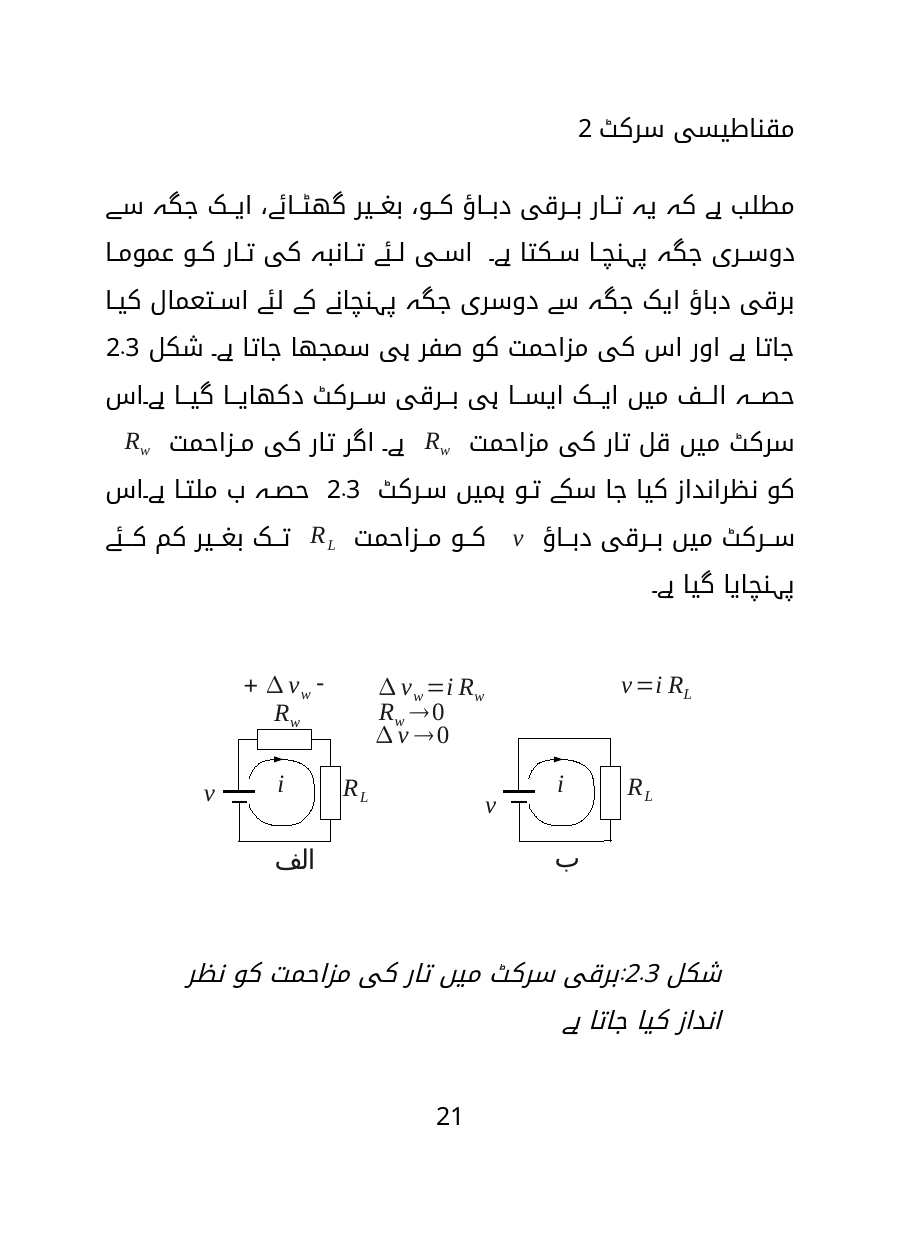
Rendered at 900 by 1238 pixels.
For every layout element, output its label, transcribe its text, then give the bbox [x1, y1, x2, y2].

text شکل 2.3:برقی سرکٹ میں تار کی مزاحمت کو نظر انداز کیا جاتا ہے [179, 634, 721, 1045]
text برقی سرکٹ میں برقی دباؤ کی وجہ سے سرکٹ میں برقی رو پیدا ہوتا ہے۔ تانبہ کی موصلیت ہے جہاں موصلیت کی اکائی ہے۔لہٰذا تانبہ کی بنی تار کی برقی مزاحمت قابلِ نظرانداز ہوتی ہے۔اگر ایسی تار میں برقی روکا بہاو ہو، تو اس تار کی مزاحمت میں، اُہم کے قانون کے تحت، برقی دباؤ گھٹے گا اور اس گھٹنے کی مقدارہو گی۔کی قابلِ نظر انداز ہونے کی وجہ سے یہ مقدار بھی قابلِ نظر انداز ہو گی۔ اس کا مطلب ہے کہ یہ تار برقی دباؤ کو، بغیر گھٹائے، ایک جگہ سے دوسری جگہ پہنچا سکتا ہے۔ اسی لئے تانبہ کی تار کو عموما برقی دباؤ ایک جگہ سے دوسری جگہ پہنچانے کے لئے استعمال کیا جاتا ہے اور اس کی مزاحمت کو صفر ہی سمجھا جاتا ہے۔ شکل 2.3 حصہ الف میں ایک ایسا ہی برقی سرکٹ دکھایا گیا ہے۔اس سرکٹ میں قل تار کی مزاحمتہے۔ اگر تار کی مزاحمت کو نظرانداز کیا جا سکے تو ہمیں سرکٹ 2.3 حصہ ب ملتا ہے۔اس سرکٹ میں برقی دباؤ کو مزاحمتتک بغیر کم کئے پہنچایا گیا ہے۔ [105, 182, 795, 609]
